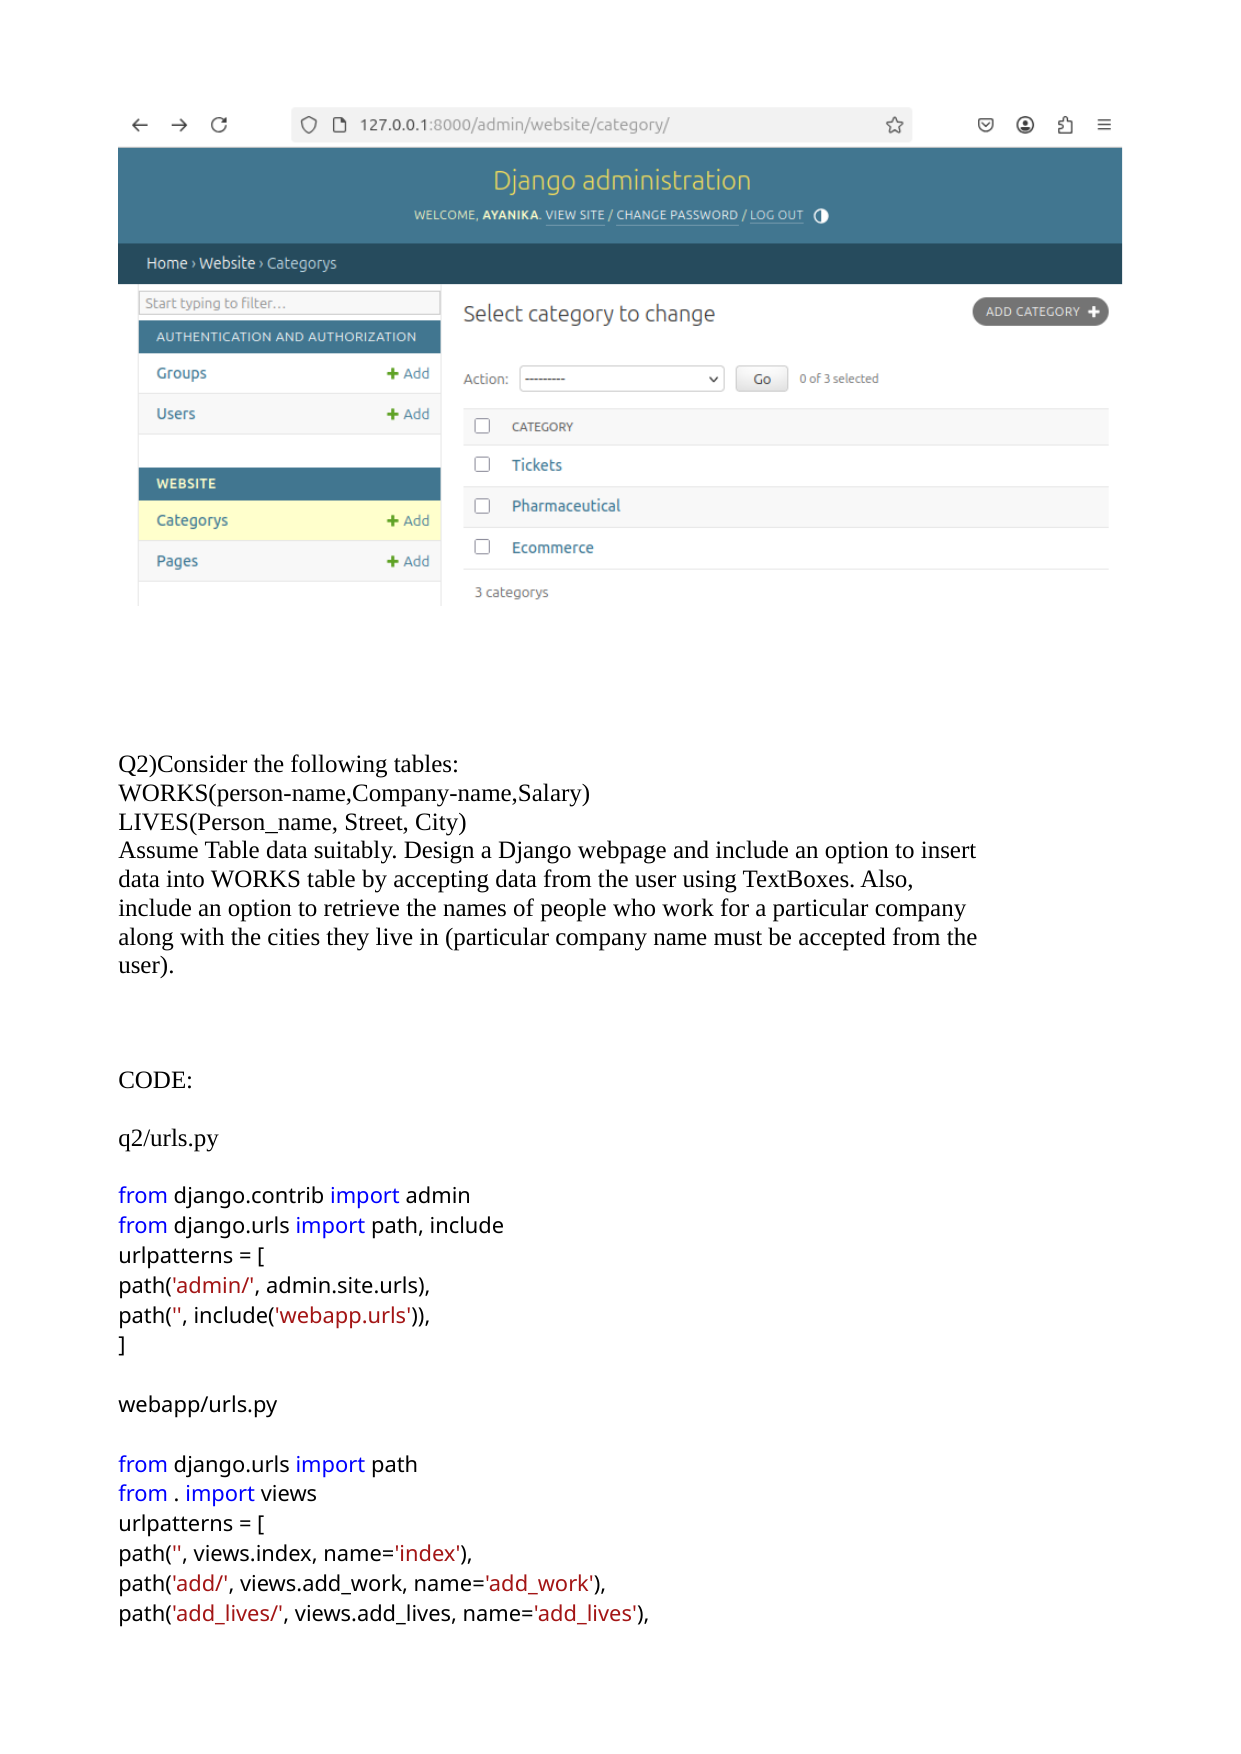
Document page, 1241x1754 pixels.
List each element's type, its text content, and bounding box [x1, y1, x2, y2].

text CODE: [118, 1066, 1122, 1094]
text from django.urls import path [118, 1449, 1122, 1478]
text WORKS(person-name,Company-name,Salary) [118, 778, 1122, 807]
text urlpatterns = [ [118, 1240, 1122, 1270]
text Q2)Consider the following tables: [118, 749, 1122, 778]
text from django.urls import path, include [118, 1210, 1122, 1240]
text path('admin/', admin.site.urls), [118, 1270, 1122, 1300]
text ] [118, 1329, 1122, 1359]
text from django.contrib import admin [118, 1181, 1122, 1210]
text path('', views.index, name='index'), [118, 1538, 1122, 1568]
text include an option to retrieve the names of people who work for a particular company [118, 893, 1122, 922]
text path('add/', views.add_work, name='add_work'), [118, 1568, 1122, 1598]
text LIVES(Person_name, Street, City) [118, 807, 1122, 836]
text webapp/urls.py [118, 1389, 1122, 1419]
text from . import views [118, 1478, 1122, 1508]
text user). [118, 951, 1122, 979]
text path('', include('webapp.urls')), [118, 1300, 1122, 1329]
text q2/urls.py [118, 1123, 1122, 1152]
text data into WORKS table by accepting data from the user using TextBoxes. Also, [118, 864, 1122, 893]
text urlpatterns = [ [118, 1508, 1122, 1538]
text Assume Table data suitably. Design a Django webpage and include an option to insert [118, 836, 1122, 864]
text along with the cities they live in (particular company name must be accepted from the [118, 922, 1122, 951]
text path('add_lives/', views.add_lives, name='add_lives'), [118, 1598, 1122, 1627]
picture [118, 104, 1123, 606]
